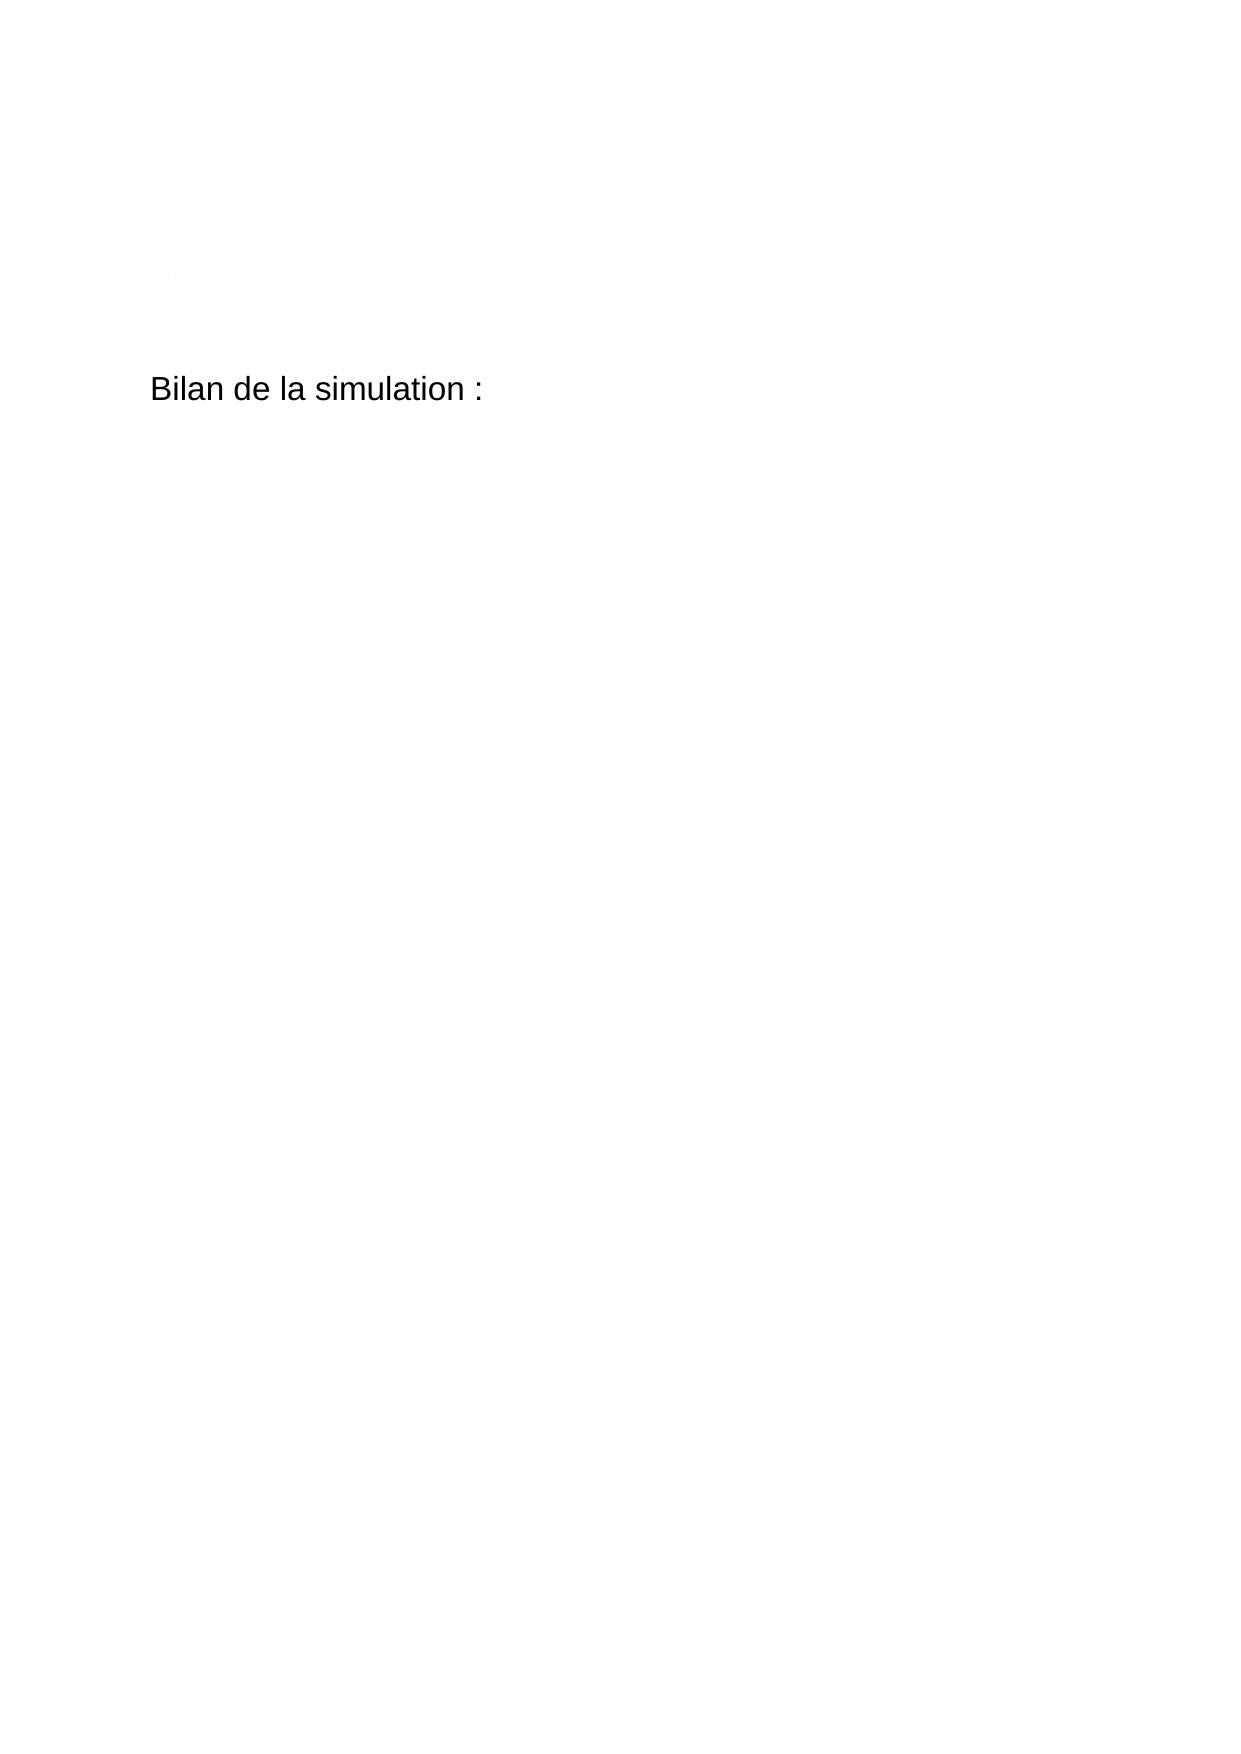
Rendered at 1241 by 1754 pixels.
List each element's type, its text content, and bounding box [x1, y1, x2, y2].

subtitle Bilan de la simulation : [150, 369, 1090, 407]
